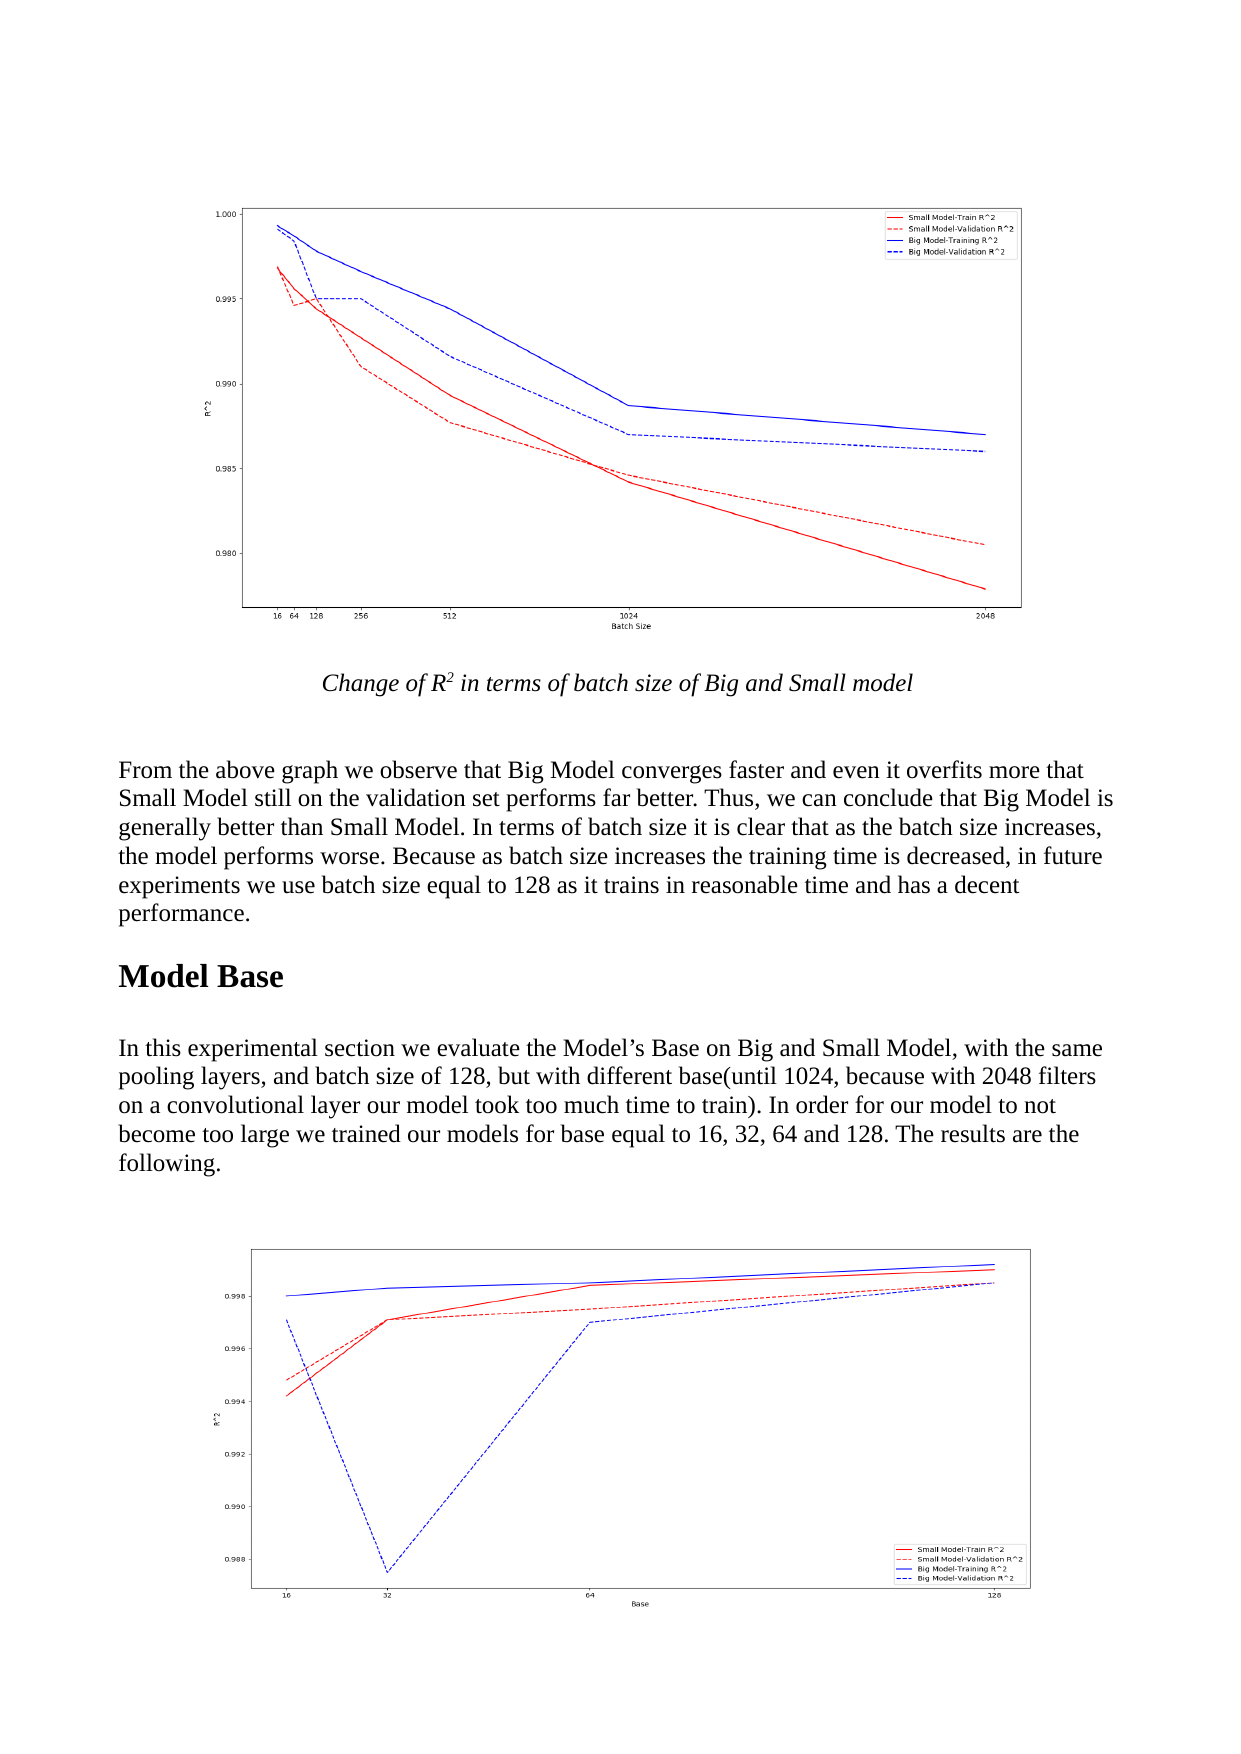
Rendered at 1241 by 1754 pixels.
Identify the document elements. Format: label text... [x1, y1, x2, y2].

picture [116, 145, 1121, 664]
text Model Base [118, 956, 1122, 994]
text In this experimental section we evaluate the Model’s Base on Big and Small Model, with the same pooling layers, and batch size of 128, but with different base(until 1024, because with 2048 filters on a convolutional layer our model took too much time to train). In order for our model to not become too large we trained our models for base equal to 16, 32, 64 and 128. The results are the following. [118, 1033, 1122, 1176]
text From the above graph we observe that Big Model converges faster and even it overfits more that Small Model still on the validation set performs far better. Thus, we can conclude that Big Model is generally better than Small Model. In terms of batch size it is clear that as the batch size increases, the model performs worse. Because as batch size increases the training time is decreased, in future experiments we use batch size equal to 128 as it trains in reasonable time and has a decent performance. [118, 755, 1122, 927]
text Change of R2 in terms of batch size of Big and Small model [117, 664, 1121, 697]
picture [126, 1197, 1130, 1636]
